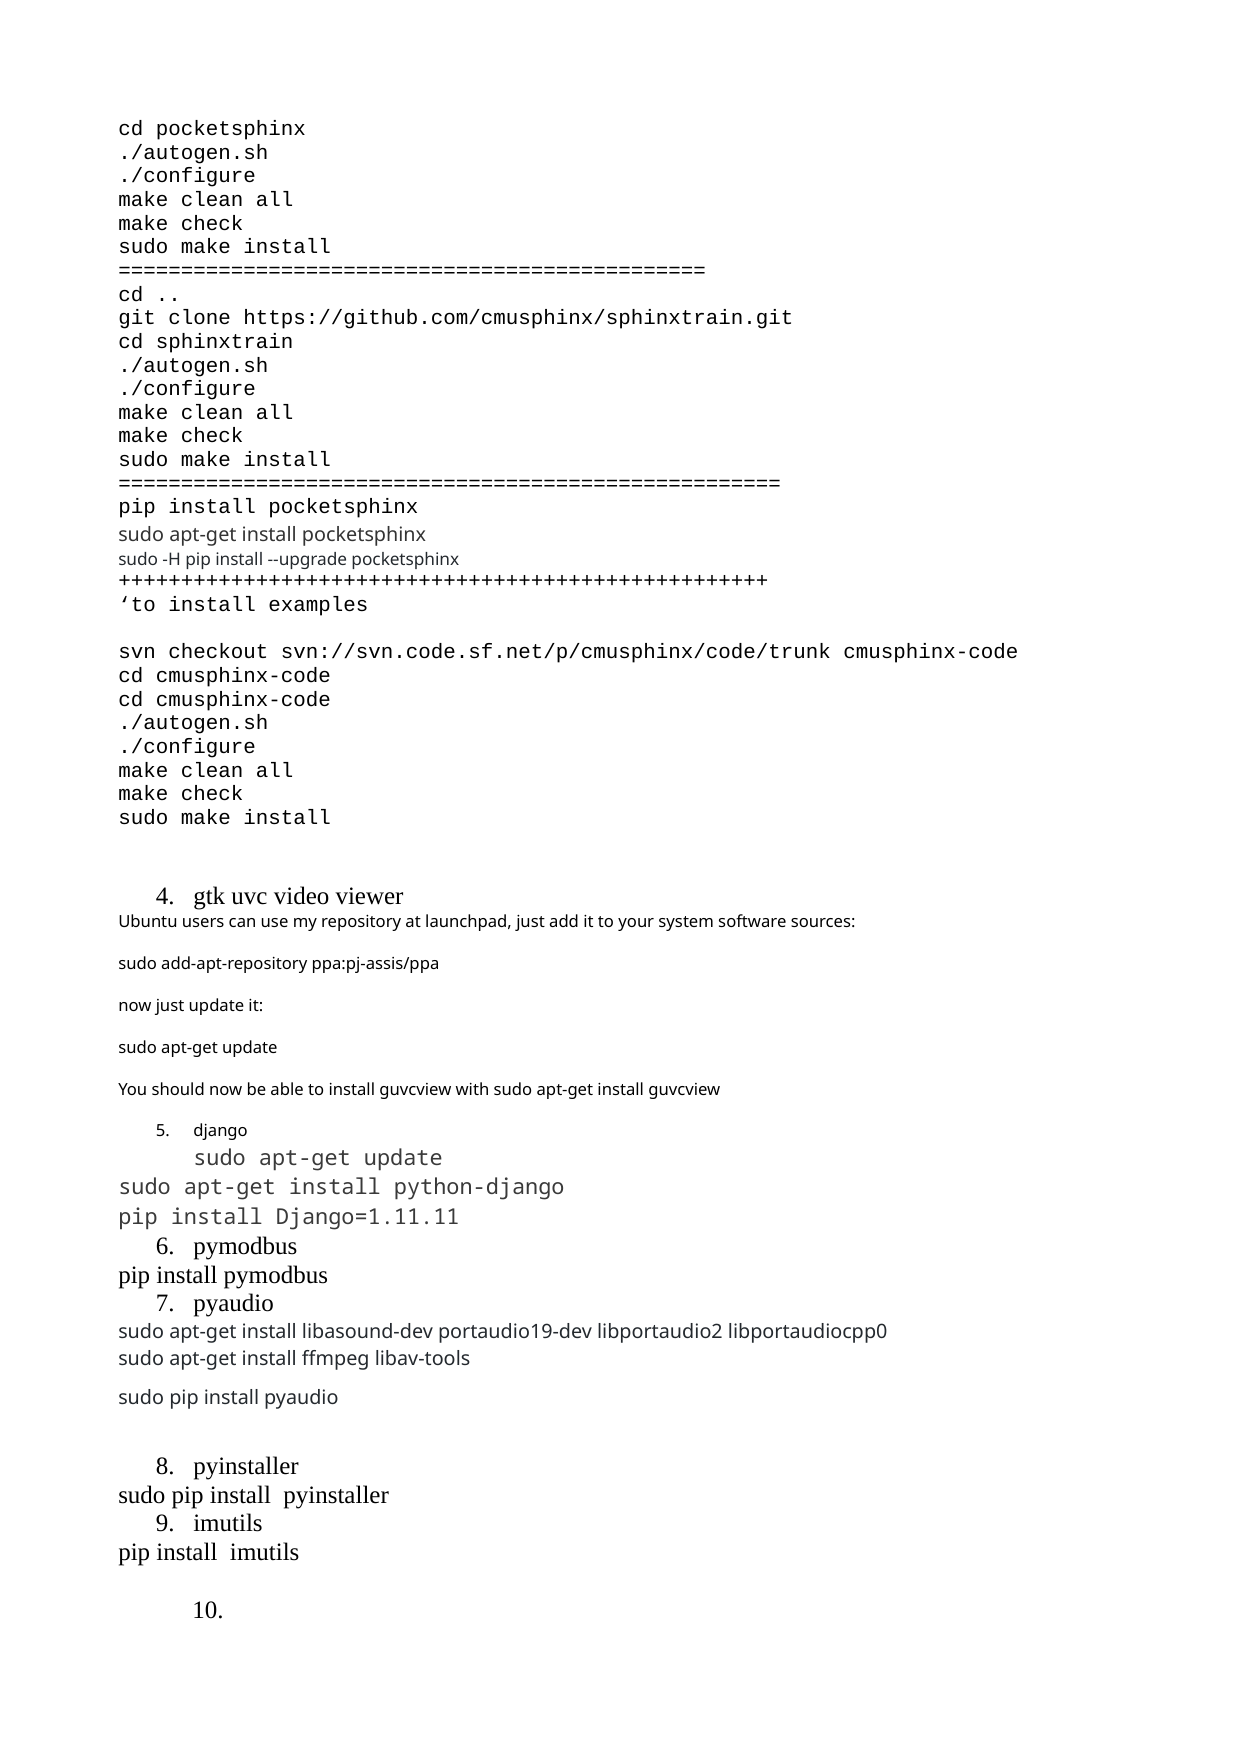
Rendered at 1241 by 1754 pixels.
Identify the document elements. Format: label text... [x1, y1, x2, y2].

text sudo make install [118, 449, 1122, 473]
text ‘to install examples [118, 594, 1122, 618]
text git clone https://github.com/cmusphinx/sphinxtrain.git [118, 307, 1122, 331]
text ./autogen.sh [118, 142, 1122, 165]
text sudo pip install pyinstaller [118, 1480, 1122, 1508]
text make clean all [118, 760, 1122, 783]
text make clean all [118, 189, 1122, 213]
list imutils [156, 1508, 1122, 1537]
text cd cmusphinx-code [118, 689, 1122, 712]
text sudo apt-get update [118, 1035, 1122, 1058]
text ./configure [118, 378, 1122, 402]
text pip install pymodbus [118, 1260, 1122, 1288]
text svn checkout svn://svn.code.sf.net/p/cmusphinx/code/trunk cmusphinx-code [118, 641, 1122, 665]
text sudo apt-get install pocketsphinx [118, 520, 1122, 547]
list pymodbus [156, 1231, 1122, 1260]
text make check [118, 426, 1122, 449]
text ./configure [118, 165, 1122, 189]
text make clean all [118, 402, 1122, 426]
text sudo add-apt-repository ppa:pj-assis/ppa [118, 952, 1122, 974]
text ./autogen.sh [118, 354, 1122, 378]
text sudo apt-get install libasound-dev portaudio19-dev libportaudio2 libportaudiocpp0 [118, 1317, 1122, 1344]
text sudo make install [118, 236, 1122, 260]
text You should now be able to install guvcview with sudo apt-get install guvcview [118, 1077, 1122, 1100]
list pyaudio [156, 1288, 1122, 1317]
text sudo apt-get install ffmpeg libav-tools [118, 1344, 1122, 1371]
text cd pocketsphinx [118, 118, 1122, 142]
text cd sphinxtrain [118, 331, 1122, 354]
list django [156, 1119, 1122, 1142]
list gtk uvc video viewer [156, 881, 1122, 910]
list pyinstaller [156, 1451, 1122, 1480]
text ./autogen.sh [118, 712, 1122, 736]
text =============================================== [118, 260, 1122, 284]
text make check [118, 213, 1122, 236]
text pip install pocketsphinx [118, 496, 1122, 520]
text sudo make install [118, 807, 1122, 831]
text make check [118, 783, 1122, 807]
list sudo apt-get update [156, 1142, 1122, 1171]
text sudo apt-get install python-django [118, 1171, 1122, 1201]
text sudo pip install pyaudio [118, 1383, 1122, 1410]
text ===================================================== [118, 473, 1122, 496]
text ./configure [118, 736, 1122, 760]
text ++++++++++++++++++++++++++++++++++++++++++++++++++++ [118, 571, 1122, 594]
text 10. [118, 1595, 1122, 1623]
text Ubuntu users can use my repository at launchpad, just add it to your system software sources: [118, 910, 1122, 933]
text cd .. [118, 284, 1122, 307]
text sudo -H pip install --upgrade pocketsphinx [118, 547, 1122, 571]
text now just update it: [118, 993, 1122, 1016]
text pip install Django=1.11.11 [118, 1201, 1122, 1231]
text pip install imutils [118, 1537, 1122, 1566]
text cd cmusphinx-code [118, 665, 1122, 689]
